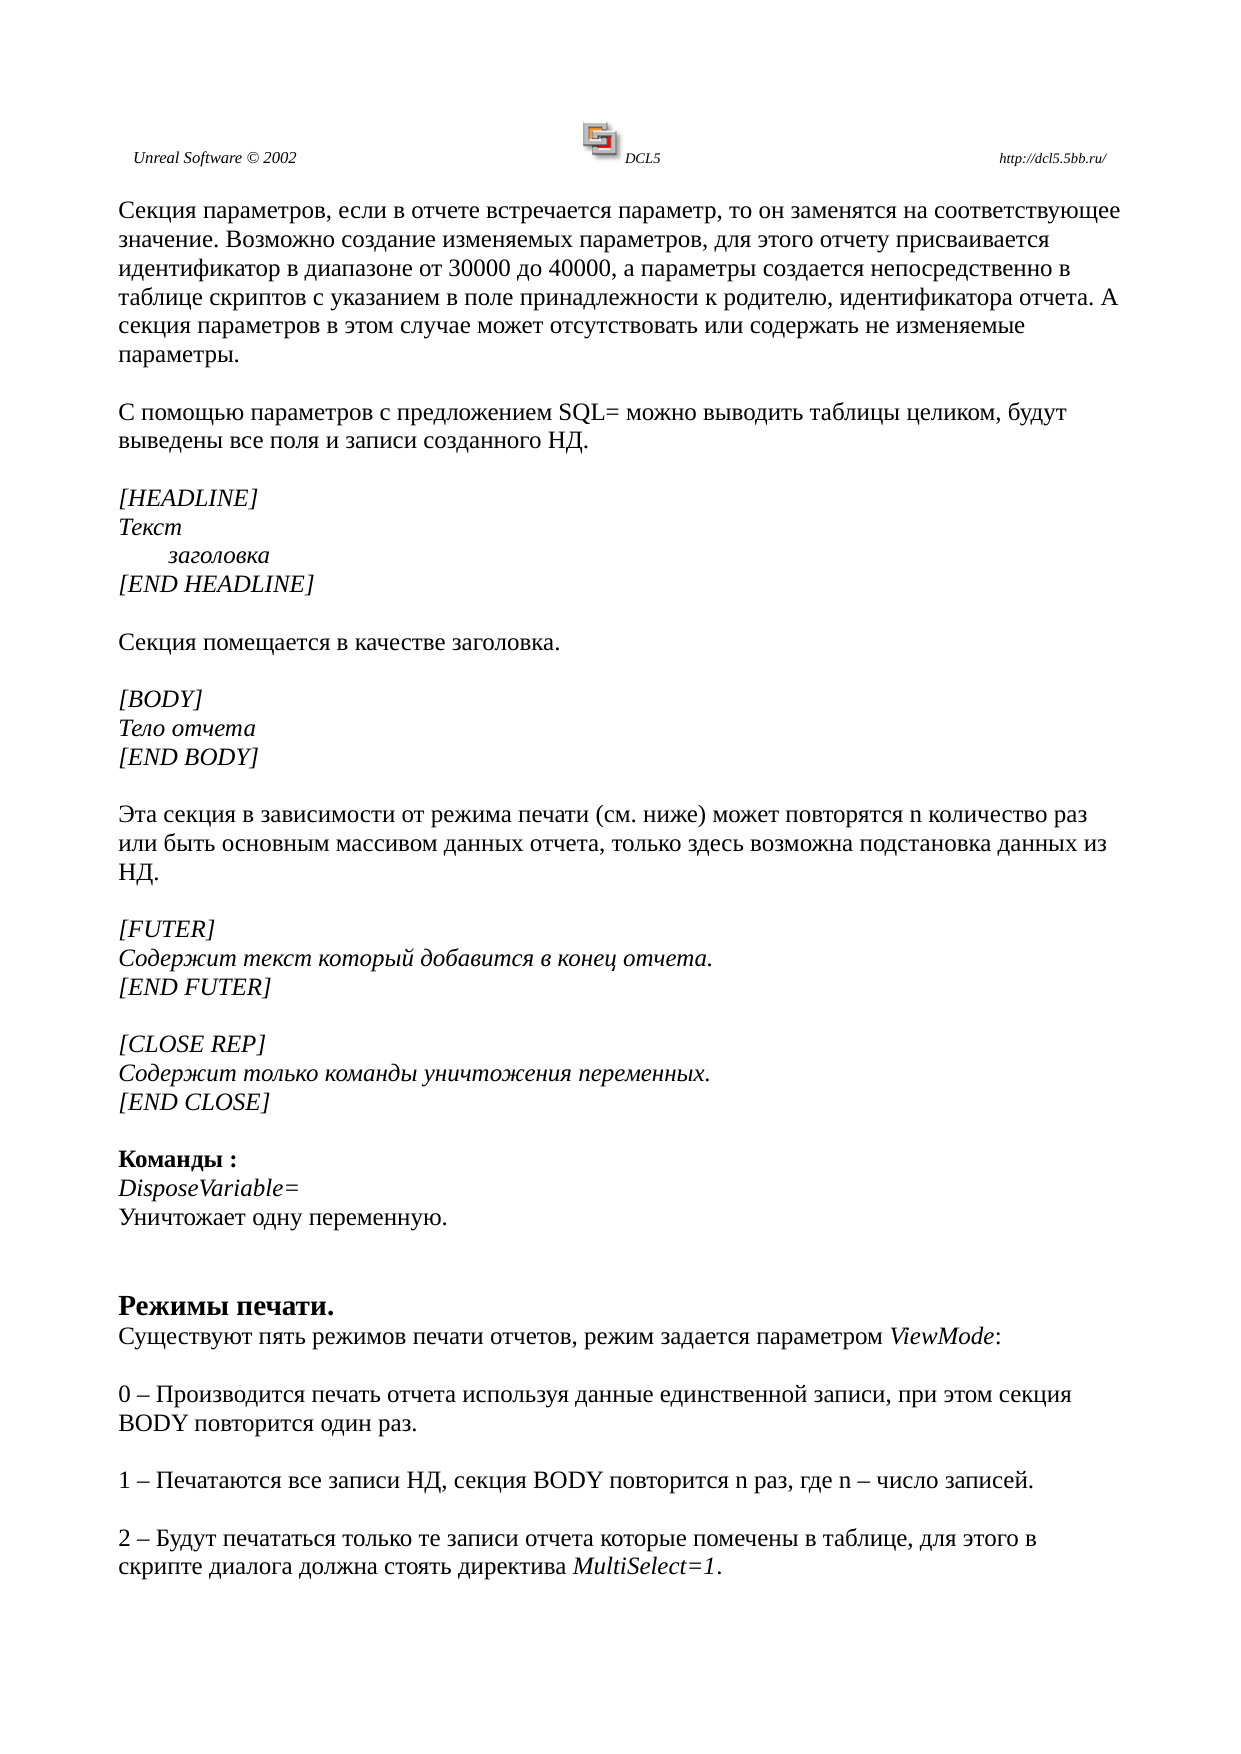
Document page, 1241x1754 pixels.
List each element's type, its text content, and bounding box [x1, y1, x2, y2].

text Содержит текст который добавится в конец отчета. [118, 943, 1122, 972]
text [END BODY] [118, 742, 1122, 770]
text 2 – Будут печататься только те записи отчета которые помечены в таблице, для этого в скрипте диалога должна стоять директива MultiSelect=1. [118, 1523, 1122, 1580]
text Уничтожает одну переменную. [118, 1202, 1122, 1230]
picture [579, 118, 625, 164]
text Эта секция в зависимости от режима печати (см. ниже) может повторятся n количество раз или быть основным массивом данных отчета, только здесь возможна подстановка данных из НД. [118, 799, 1122, 885]
text Режимы печати. [118, 1288, 1122, 1321]
text Секция помещается в качестве заголовка. [118, 627, 1122, 655]
text [END CLOSE] [118, 1087, 1122, 1115]
text [HEADLINE] [118, 483, 1122, 512]
text 0 – Производится печать отчета используя данные единственной записи, при этом секция BODY повторится один раз. [118, 1379, 1122, 1436]
text [BODY] [118, 684, 1122, 713]
text Существуют пять режимов печати отчетов, режим задается параметром ViewMode: [118, 1321, 1122, 1350]
text Содержит только команды уничтожения переменных. [118, 1058, 1122, 1087]
text Текст [118, 512, 1122, 540]
text Тело отчета [118, 713, 1122, 742]
text [END HEADLINE] [118, 569, 1122, 598]
text Секция параметров, если в отчете встречается параметр, то он заменятся на соответствующее значение. Возможно создание изменяемых параметров, для этого отчету присваивается идентификатор в диапазоне от 30000 до 40000, а параметры создается непосредственно в таблице скриптов с указанием в поле принадлежности к родителю, идентификатора отчета. А секция параметров в этом случае может отсутствовать или содержать не изменяемые параметры. [118, 195, 1122, 368]
text заголовка [118, 540, 1122, 569]
text Команды : [118, 1144, 1122, 1173]
text [CLOSE REP] [118, 1029, 1122, 1058]
text [END FUTER] [118, 972, 1122, 1000]
text С помощью параметров с предложением SQL= можно выводить таблицы целиком, будут выведены все поля и записи созданного НД. [118, 397, 1122, 454]
text DisposeVariable= [118, 1173, 1122, 1202]
text 1 – Печатаются все записи НД, секция BODY повторится n раз, где n – число записей. [118, 1465, 1122, 1494]
text [FUTER] [118, 914, 1122, 943]
